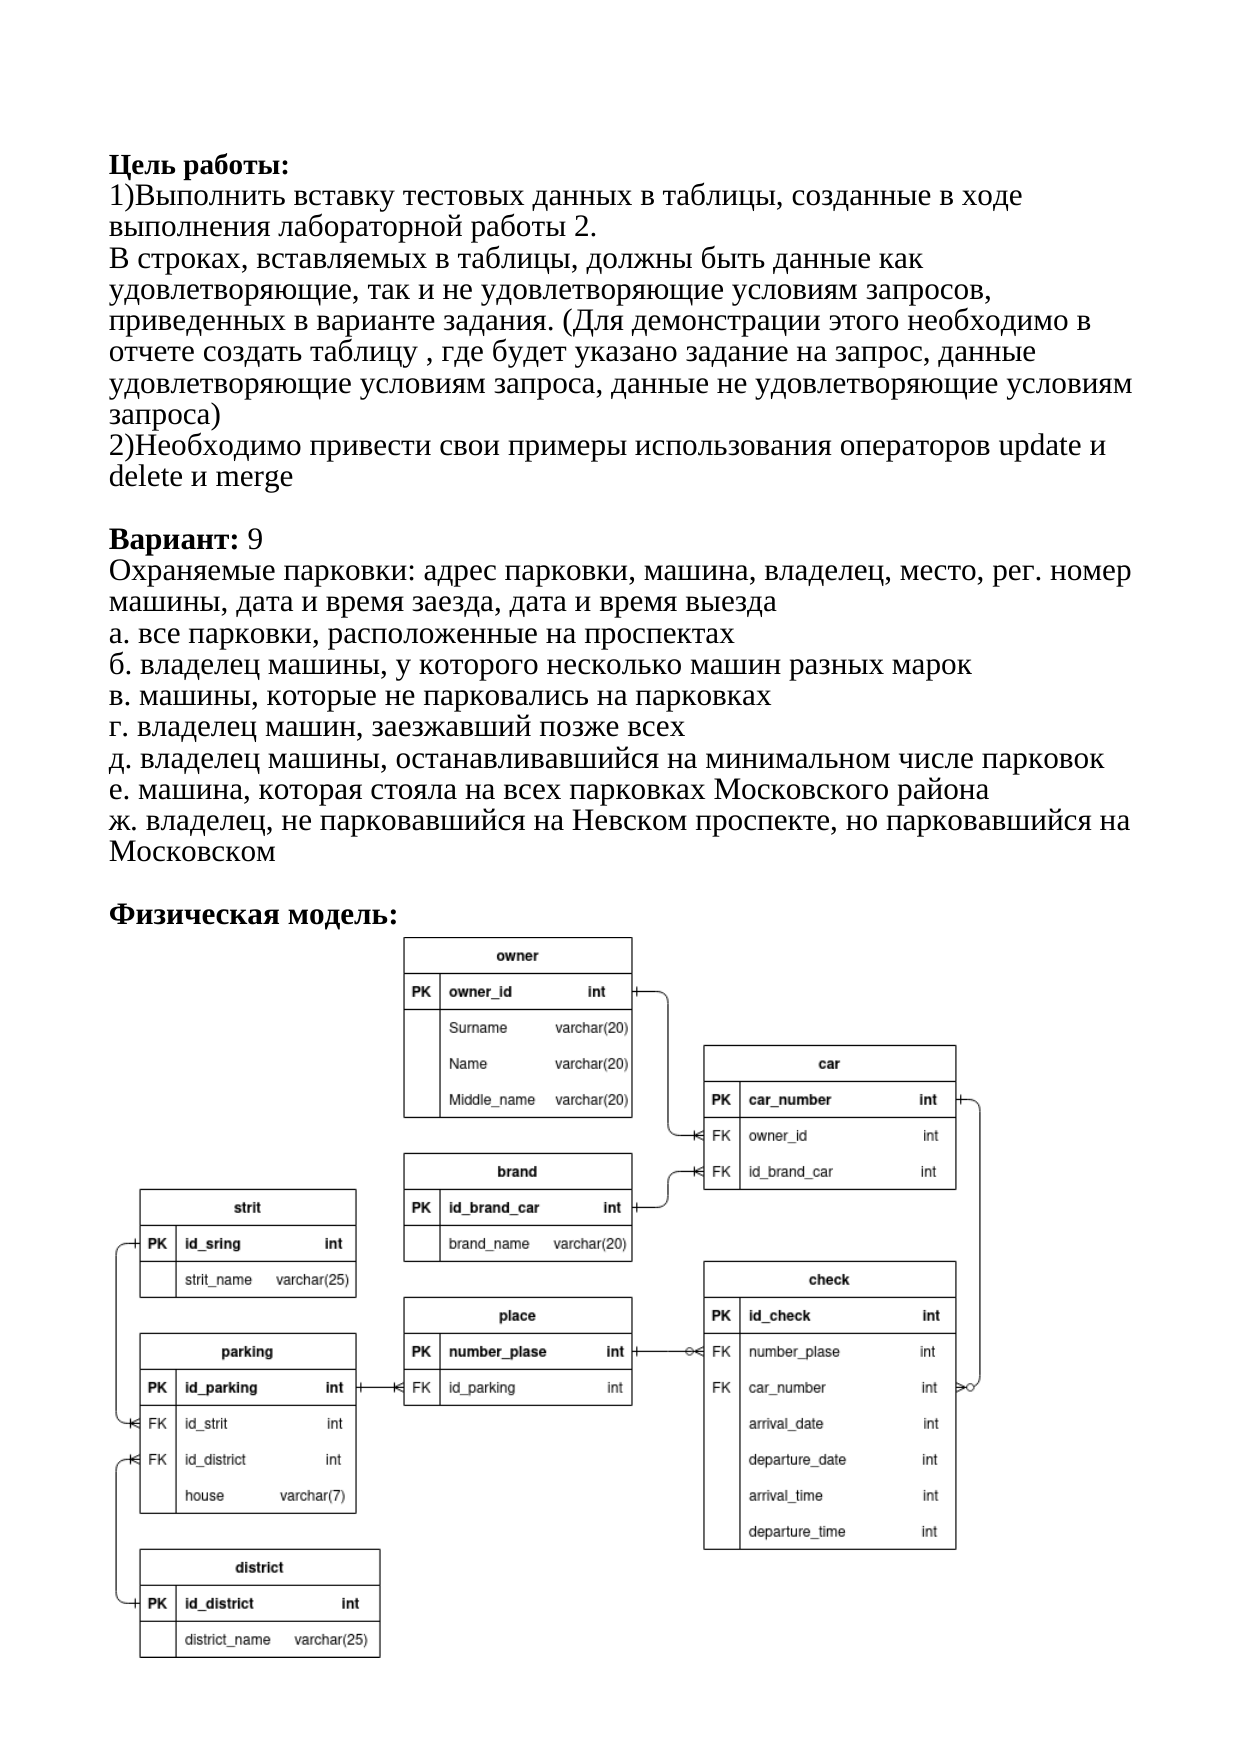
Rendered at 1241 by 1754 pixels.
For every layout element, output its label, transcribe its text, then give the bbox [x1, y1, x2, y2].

text а. все парковки, расположенные на проспектах [108, 618, 1134, 649]
text В строках, вставляемых в таблицы, должны быть данные как удовлетворяющие, так и не удовлетворяющие условиям запросов, приведенных в варианте задания. (Для демонстрации этого необходимо в отчете создать таблицу , где будет указано задание на запрос, данные удовлетворяющие условиям запроса, данные не удовлетворяющие условиям запроса) [108, 243, 1134, 431]
text Охраняемые парковки: адрес парковки, машина, владелец, место, рег. номер машины, дата и время заезда, дата и время выезда [108, 556, 1134, 618]
text е. машина, которая стояла на всех парковках Московского района [108, 774, 1134, 806]
text Физическая модель: [108, 899, 1134, 931]
text в. машины, которые не парковались на парковках [108, 681, 1134, 712]
picture [106, 937, 995, 1658]
text 2)Необходимо привести свои примеры использования операторов update и delete и merge [108, 431, 1134, 493]
text д. владелец машины, останавливавшийся на минимальном числе парковок [108, 743, 1134, 774]
text 1)Выполнить вставку тестовых данных в таблицы, созданные в ходе выполнения лабораторной работы 2. [108, 181, 1134, 243]
text г. владелец машин, заезжавший позже всех [108, 712, 1134, 743]
text ж. владелец, не парковавшийся на Невском проспекте, но парковавшийся на Московском [108, 806, 1134, 868]
text б. владелец машины, у которого несколько машин разных марок [108, 649, 1134, 681]
text Вариант: 9 [108, 524, 1134, 556]
text Цель работы: [108, 149, 1134, 181]
